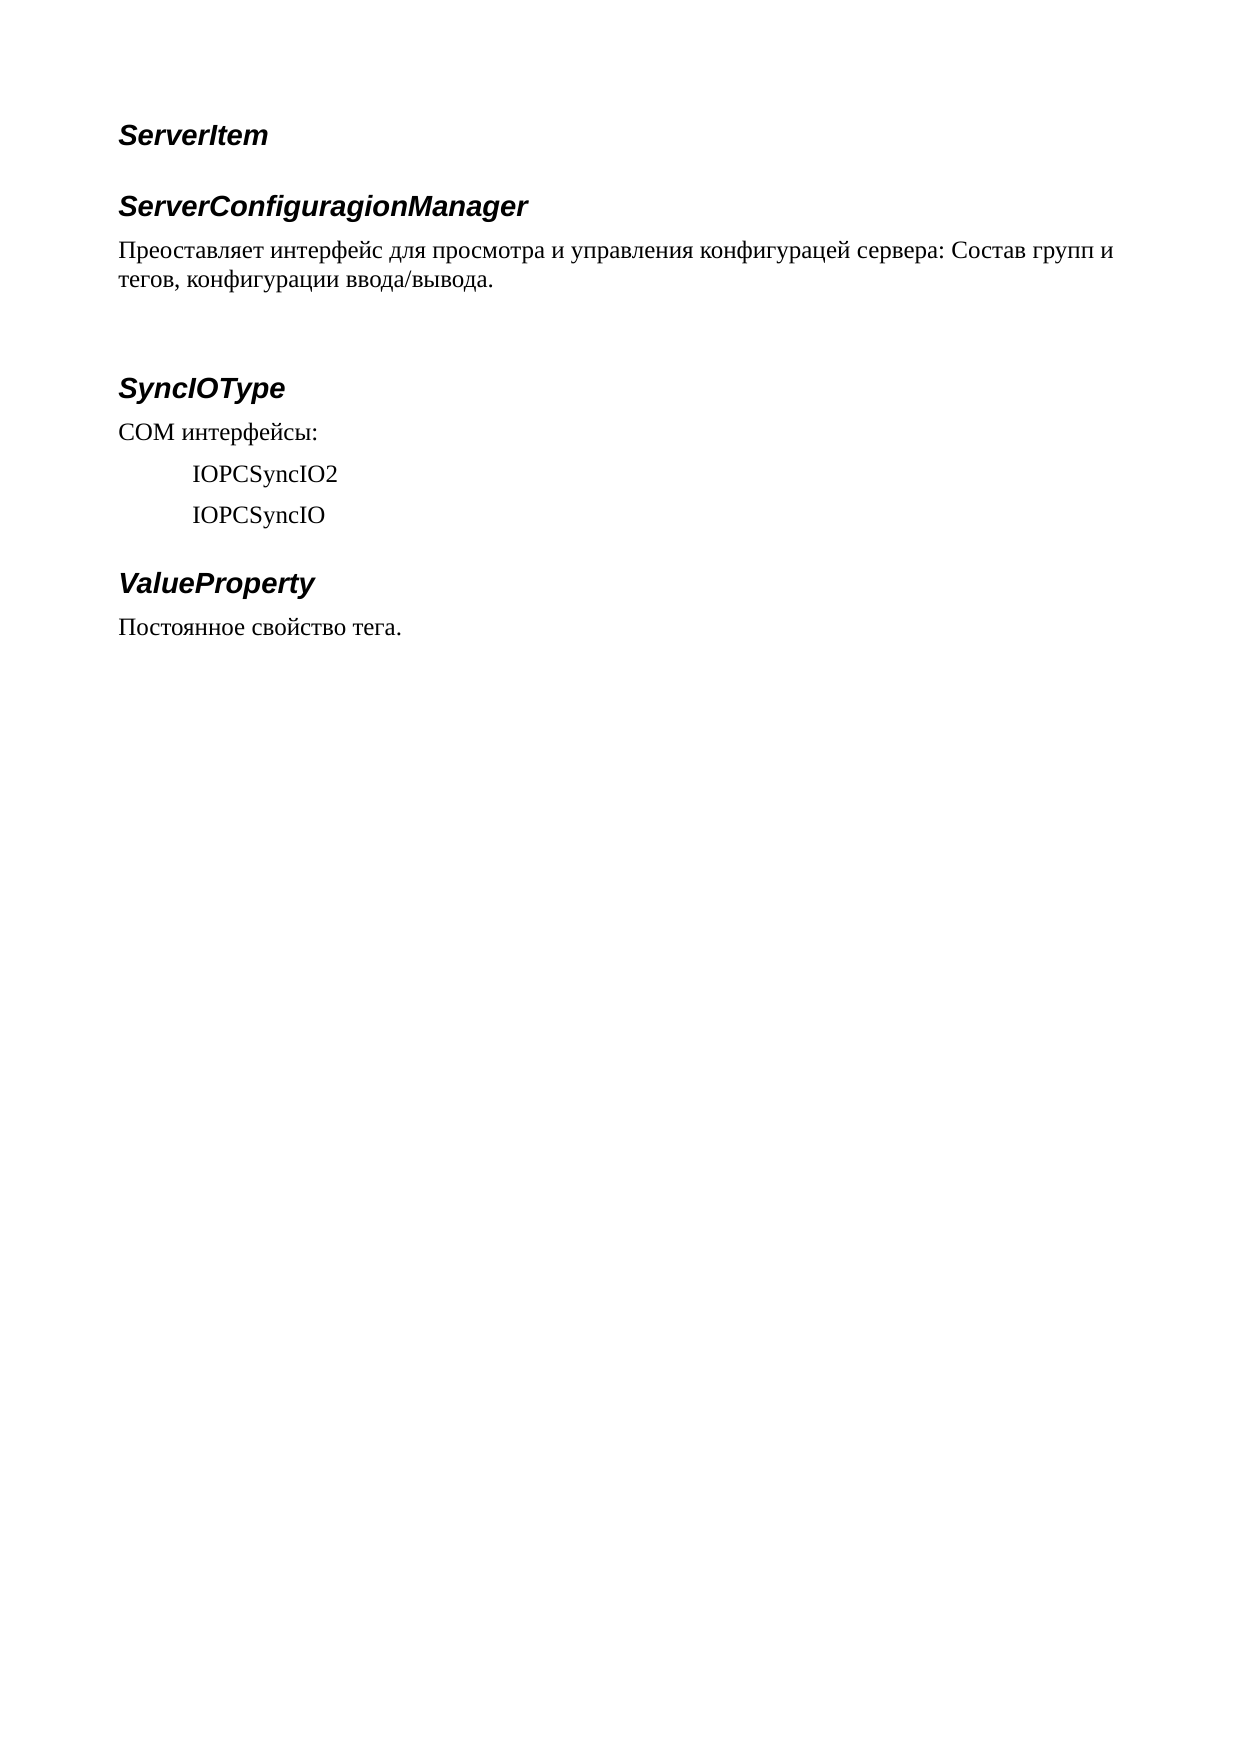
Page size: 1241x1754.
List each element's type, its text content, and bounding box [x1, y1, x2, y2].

subtitle ValueProperty [118, 566, 1122, 600]
text COM интерфейсы: [118, 417, 1122, 446]
text Постоянное свойство тега. [118, 612, 1122, 641]
subtitle SyncIOType [118, 371, 1122, 405]
subtitle ServerItem [118, 118, 1122, 152]
text IOPCSyncIO2 [118, 459, 1122, 487]
subtitle ServerConfiguragionManager [118, 189, 1122, 223]
text Преоставляет интерфейс для просмотра и управления конфигурацей сервера: Состав групп и тегов, конфигурации ввода/вывода. [118, 235, 1122, 293]
text IOPCSyncIO [118, 500, 1122, 529]
